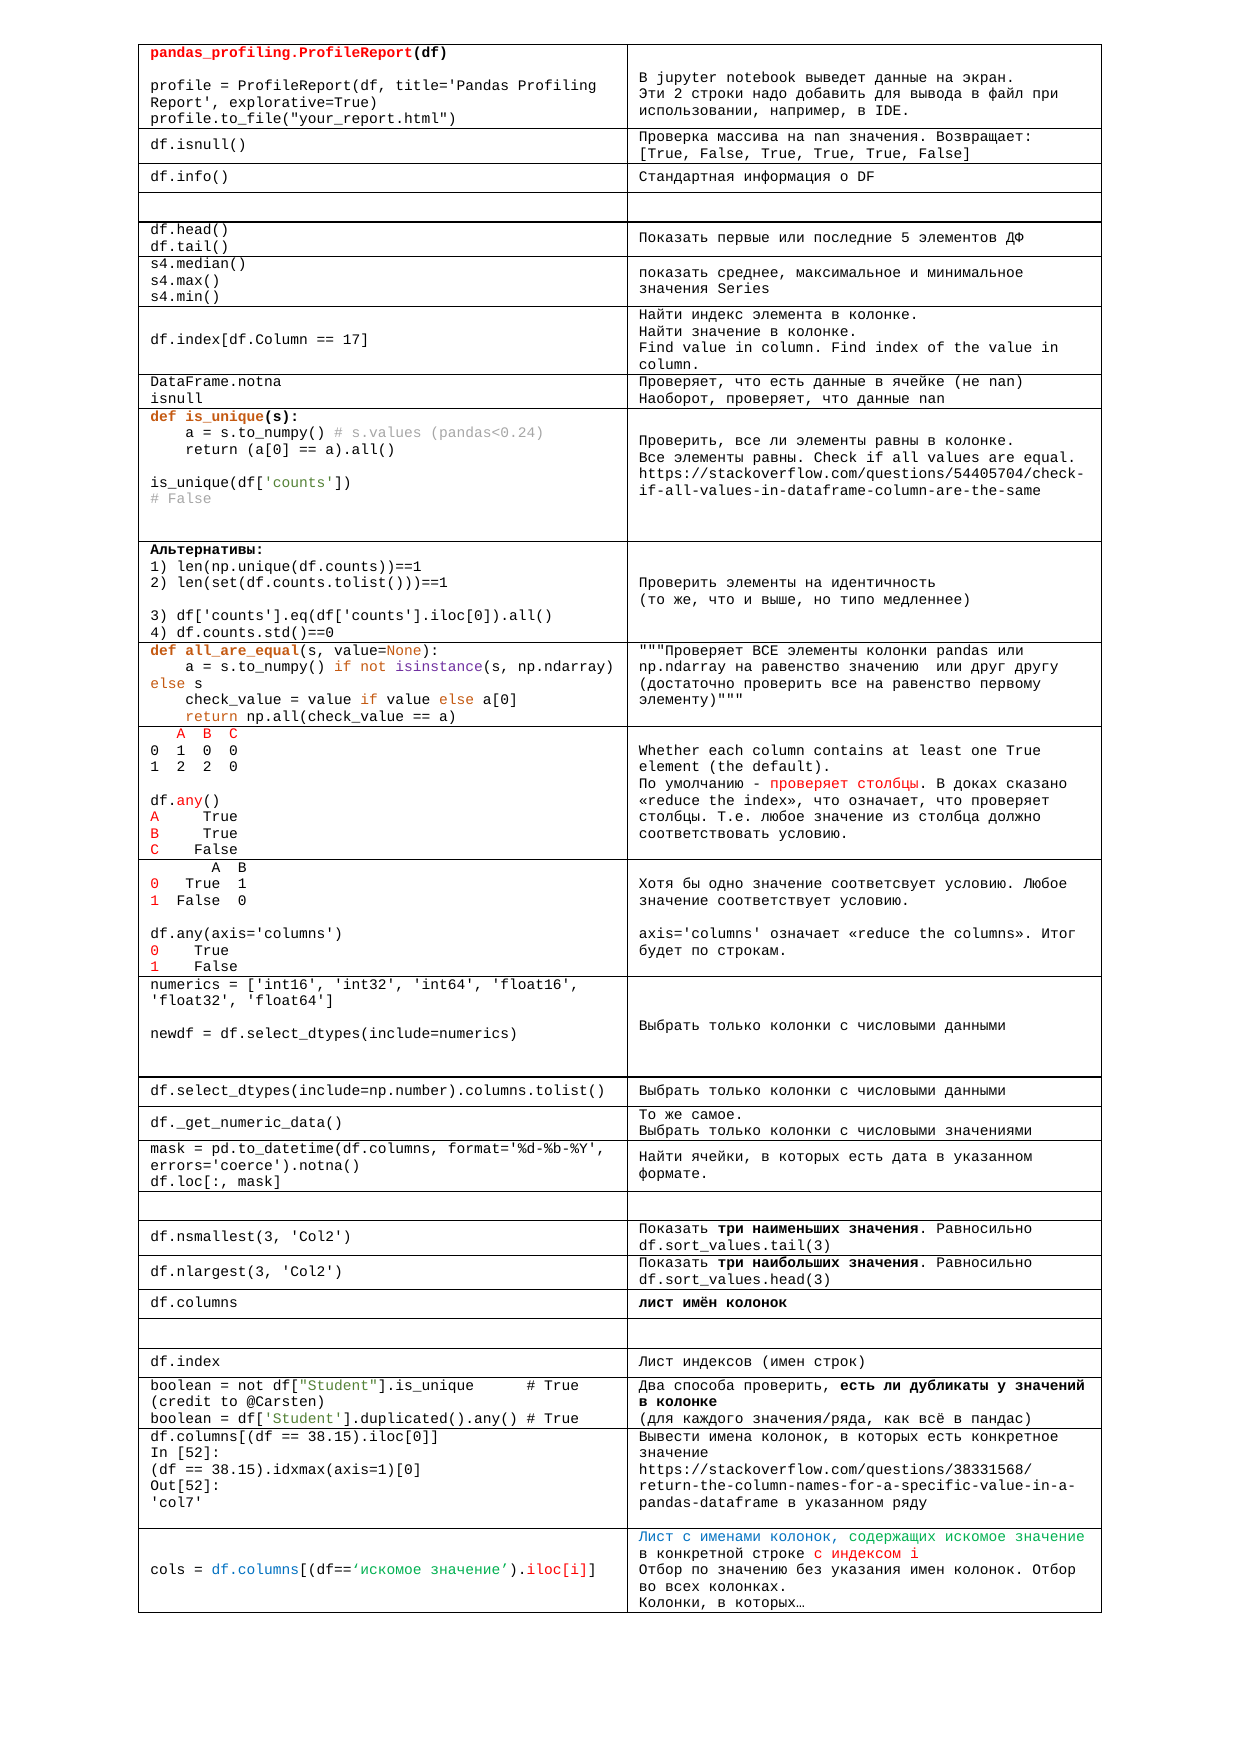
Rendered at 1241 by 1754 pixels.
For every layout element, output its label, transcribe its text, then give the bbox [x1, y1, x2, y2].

table_cell df.index [139, 1349, 627, 1377]
table_cell DataFrame.notna isnull [139, 375, 627, 408]
table_cell Показать три наибольших значения. Равносильно df.sort_values.head(3) [628, 1256, 1101, 1289]
table_cell Проверить элементы на идентичность (то же, что и выше, но типо медленнее) [628, 542, 1101, 642]
table_cell df.select_dtypes(include=np.number).columns.tolist() [139, 1078, 627, 1106]
table_cell Хотя бы одно значение соответсвует условию. Любое значение соответствует условию. axis='columns' означает «reduce the columns». Итог будет по строкам. [628, 860, 1101, 976]
table_cell df.nsmallest(3, 'Col2') [139, 1221, 627, 1254]
table_cell Выбрать только колонки с числовыми данными [628, 1078, 1101, 1106]
table_cell df.info() [139, 164, 627, 192]
table_cell boolean = not df["Student"].is_unique # True (credit to @Carsten) boolean = df['Student'].duplicated().any() # True [139, 1378, 627, 1428]
table_cell df.head() df.tail() [139, 223, 627, 256]
table_cell Whether each column contains at least one True element (the default). По умолчанию - проверяет столбцы. В доках сказано «reduce the index», что означает, что проверяет столбцы. Т.е. любое значение из столбца должно соответствовать условию. [628, 727, 1101, 859]
table_cell [139, 1192, 627, 1220]
table_cell df.nlargest(3, 'Col2') [139, 1256, 627, 1289]
table_cell Проверить, все ли элементы равны в колонке. Все элементы равны. Check if all values are equal. https://stackoverflow.com/questions/54405704/check-if-all-values-in-dataframe-column-are-the-same [628, 409, 1101, 541]
table_cell df.index[df.Column == 17] [139, 307, 627, 373]
table_cell [628, 1192, 1101, 1220]
table_cell df.columns [139, 1290, 627, 1318]
table_cell cols = df.columns[(df==‘искомое значение’).iloc[i]] [139, 1529, 627, 1612]
table_cell A B 0 True 1 1 False 0 df.any(axis='columns') 0 True 1 False [139, 860, 627, 976]
table_cell df.columns[(df == 38.15).iloc[0]] In [52]: (df == 38.15).idxmax(axis=1)[0] Out[52]: 'col7' [139, 1429, 627, 1528]
table_cell """Проверяет ВСЕ элементы колонки pandas или np.ndarray на равенство значению или друг другу (достаточно проверить все на равенство первому элементу)""" [628, 643, 1101, 726]
table_cell [139, 1319, 627, 1348]
table_cell [628, 1319, 1101, 1348]
table_cell Два способа проверить, есть ли дубликаты у значений в колонке (для каждого значения/ряда, как всё в пандас) [628, 1378, 1101, 1428]
table_cell Лист с именами колонок, содержащих искомое значение в конкретной строке с индексом i Отбор по значению без указания имен колонок. Отбор во всех колонках. Колонки, в которых… [628, 1529, 1101, 1612]
table_cell def all_are_equal(s, value=None): a = s.to_numpy() if not isinstance(s, np.ndarray) else s check_value = value if value else a[0] return np.all(check_value == a) [139, 643, 627, 726]
table_cell Показать первые или последние 5 элементов ДФ [628, 223, 1101, 256]
table_cell Найти ячейки, в которых есть дата в указанном формате. [628, 1141, 1101, 1191]
table_cell То же самое. Выбрать только колонки с числовыми значениями [628, 1107, 1101, 1140]
table_cell В jupyter notebook выведет данные на экран. Эти 2 строки надо добавить для вывода в файл при использовании, например, в IDE. [628, 45, 1101, 128]
table_cell Лист индексов (имен строк) [628, 1349, 1101, 1377]
table_cell def is_unique(s): a = s.to_numpy() # s.values (pandas<0.24) return (a[0] == a).all() is_unique(df['counts']) # False [139, 409, 627, 541]
table_cell Альтернативы: 1) len(np.unique(df.counts))==1 2) len(set(df.counts.tolist()))==1 3) df['counts'].eq(df['counts'].iloc[0]).all() 4) df.counts.std()==0 [139, 542, 627, 642]
table_cell s4.median() s4.max() s4.min() [139, 257, 627, 306]
table_cell pandas_profiling.ProfileReport(df) profile = ProfileReport(df, title='Pandas Profiling Report', explorative=True) profile.to_file("your_report.html") [139, 45, 627, 128]
table_cell Показать три наименьших значения. Равносильно df.sort_values.tail(3) [628, 1221, 1101, 1254]
table_cell df._get_numeric_data() [139, 1107, 627, 1140]
table_cell [139, 193, 627, 221]
table_cell Проверяет, что есть данные в ячейке (не nan) Наоборот, проверяет, что данные nan [628, 375, 1101, 408]
table_cell df.isnull() [139, 129, 627, 162]
table_cell Выбрать только колонки с числовыми данными [628, 977, 1101, 1076]
table_cell Проверка массива на nan значения. Возвращает: [True, False, True, True, True, False] [628, 129, 1101, 162]
table_cell A B C 0 1 0 0 1 2 2 0 df.any() A True B True C False [139, 727, 627, 859]
table_cell Найти индекс элемента в колонке. Найти значение в колонке. Find value in column. Find index of the value in column. [628, 307, 1101, 373]
table_cell mask = pd.to_datetime(df.columns, format='%d-%b-%Y', errors='coerce').notna() df.loc[:, mask] [139, 1141, 627, 1191]
table_cell Стандартная информация о DF [628, 164, 1101, 192]
table_cell [628, 193, 1101, 221]
table_cell лист имён колонок [628, 1290, 1101, 1318]
table_cell показать среднее, максимальное и минимальное значения Series [628, 257, 1101, 306]
table_cell numerics = ['int16', 'int32', 'int64', 'float16', 'float32', 'float64'] newdf = df.select_dtypes(include=numerics) [139, 977, 627, 1076]
table_cell Вывести имена колонок, в которых есть конкретное значение https://stackoverflow.com/questions/38331568/return-the-column-names-for-a-specific-value-in-a-pandas-dataframe в указанном ряду [628, 1429, 1101, 1528]
